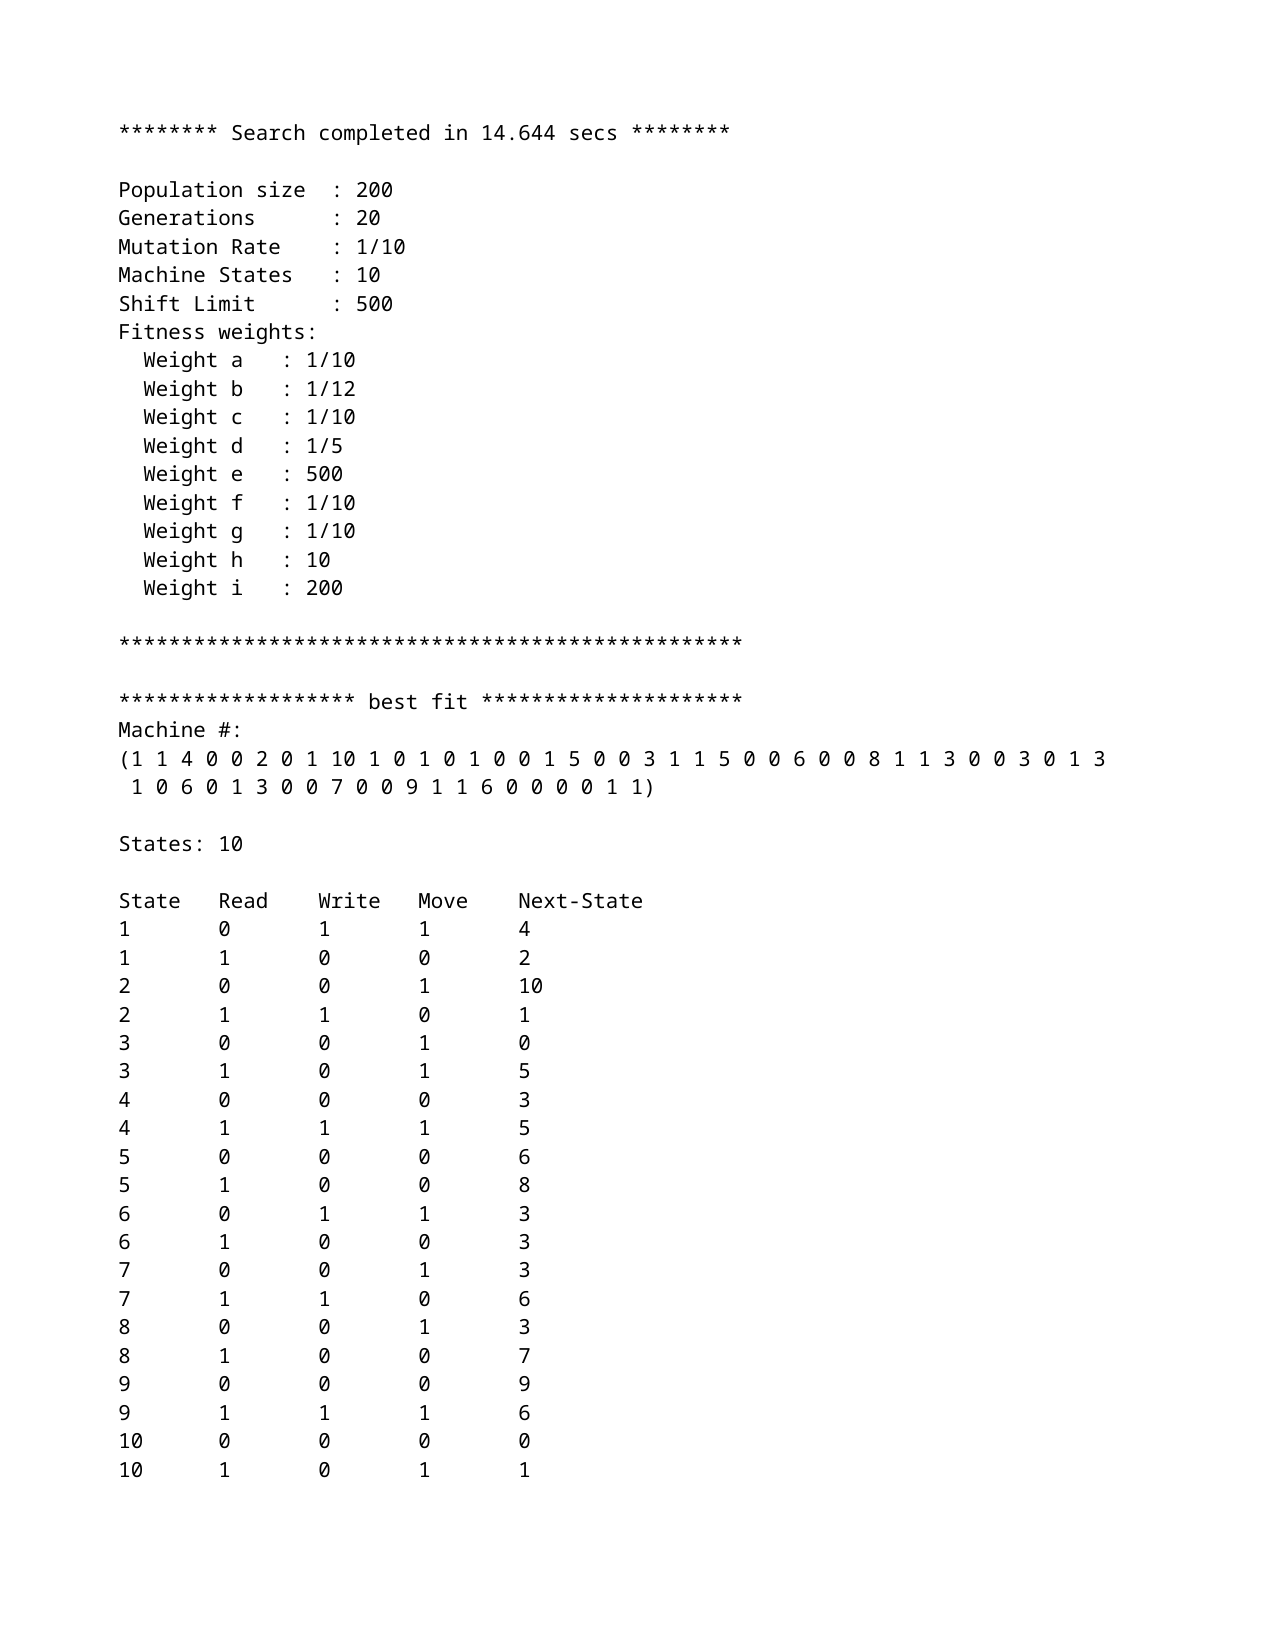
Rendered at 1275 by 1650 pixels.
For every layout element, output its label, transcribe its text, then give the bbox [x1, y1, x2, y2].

text 6 1 0 0 3 [118, 1227, 1157, 1256]
text 8 0 0 1 3 [118, 1312, 1157, 1341]
text 2 1 1 0 1 [118, 1000, 1157, 1028]
text (1 1 4 0 0 2 0 1 10 1 0 1 0 1 0 0 1 5 0 0 3 1 1 5 0 0 6 0 0 8 1 1 3 0 0 3 0 1 3 [118, 744, 1157, 772]
text 7 0 0 1 3 [118, 1256, 1157, 1284]
text Shift Limit : 500 [118, 289, 1157, 317]
text 5 0 0 0 6 [118, 1142, 1157, 1170]
text 4 1 1 1 5 [118, 1113, 1157, 1142]
text Mutation Rate : 1/10 [118, 232, 1157, 260]
text Weight e : 500 [118, 459, 1157, 488]
text 1 0 6 0 1 3 0 0 7 0 0 9 1 1 6 0 0 0 0 1 1) [118, 772, 1157, 801]
text State Read Write Move Next-State [118, 886, 1157, 914]
text Weight b : 1/12 [118, 374, 1157, 402]
text 3 0 0 1 0 [118, 1028, 1157, 1057]
text ************************************************** [118, 630, 1157, 658]
text ******************* best fit ********************* [118, 687, 1157, 715]
text 8 1 0 0 7 [118, 1341, 1157, 1369]
text Weight c : 1/10 [118, 402, 1157, 431]
text 9 1 1 1 6 [118, 1398, 1157, 1426]
text ******** Search completed in 14.644 secs ******** [118, 118, 1157, 147]
text Weight a : 1/10 [118, 346, 1157, 374]
text Machine #: [118, 715, 1157, 744]
text Machine States : 10 [118, 260, 1157, 289]
text Fitness weights: [118, 317, 1157, 346]
text 10 0 0 0 0 [118, 1426, 1157, 1455]
text Weight f : 1/10 [118, 488, 1157, 516]
text 2 0 0 1 10 [118, 971, 1157, 1000]
text 7 1 1 0 6 [118, 1284, 1157, 1312]
text 10 1 0 1 1 [118, 1455, 1157, 1483]
text Weight g : 1/10 [118, 516, 1157, 545]
text Weight i : 200 [118, 573, 1157, 602]
text 3 1 0 1 5 [118, 1057, 1157, 1085]
text 1 0 1 1 4 [118, 914, 1157, 943]
text 1 1 0 0 2 [118, 943, 1157, 971]
text States: 10 [118, 829, 1157, 857]
text 9 0 0 0 9 [118, 1369, 1157, 1398]
text 4 0 0 0 3 [118, 1085, 1157, 1113]
text Population size : 200 [118, 175, 1157, 203]
text Weight d : 1/5 [118, 431, 1157, 459]
text 6 0 1 1 3 [118, 1199, 1157, 1227]
text Weight h : 10 [118, 545, 1157, 573]
text 5 1 0 0 8 [118, 1170, 1157, 1199]
text Generations : 20 [118, 203, 1157, 232]
